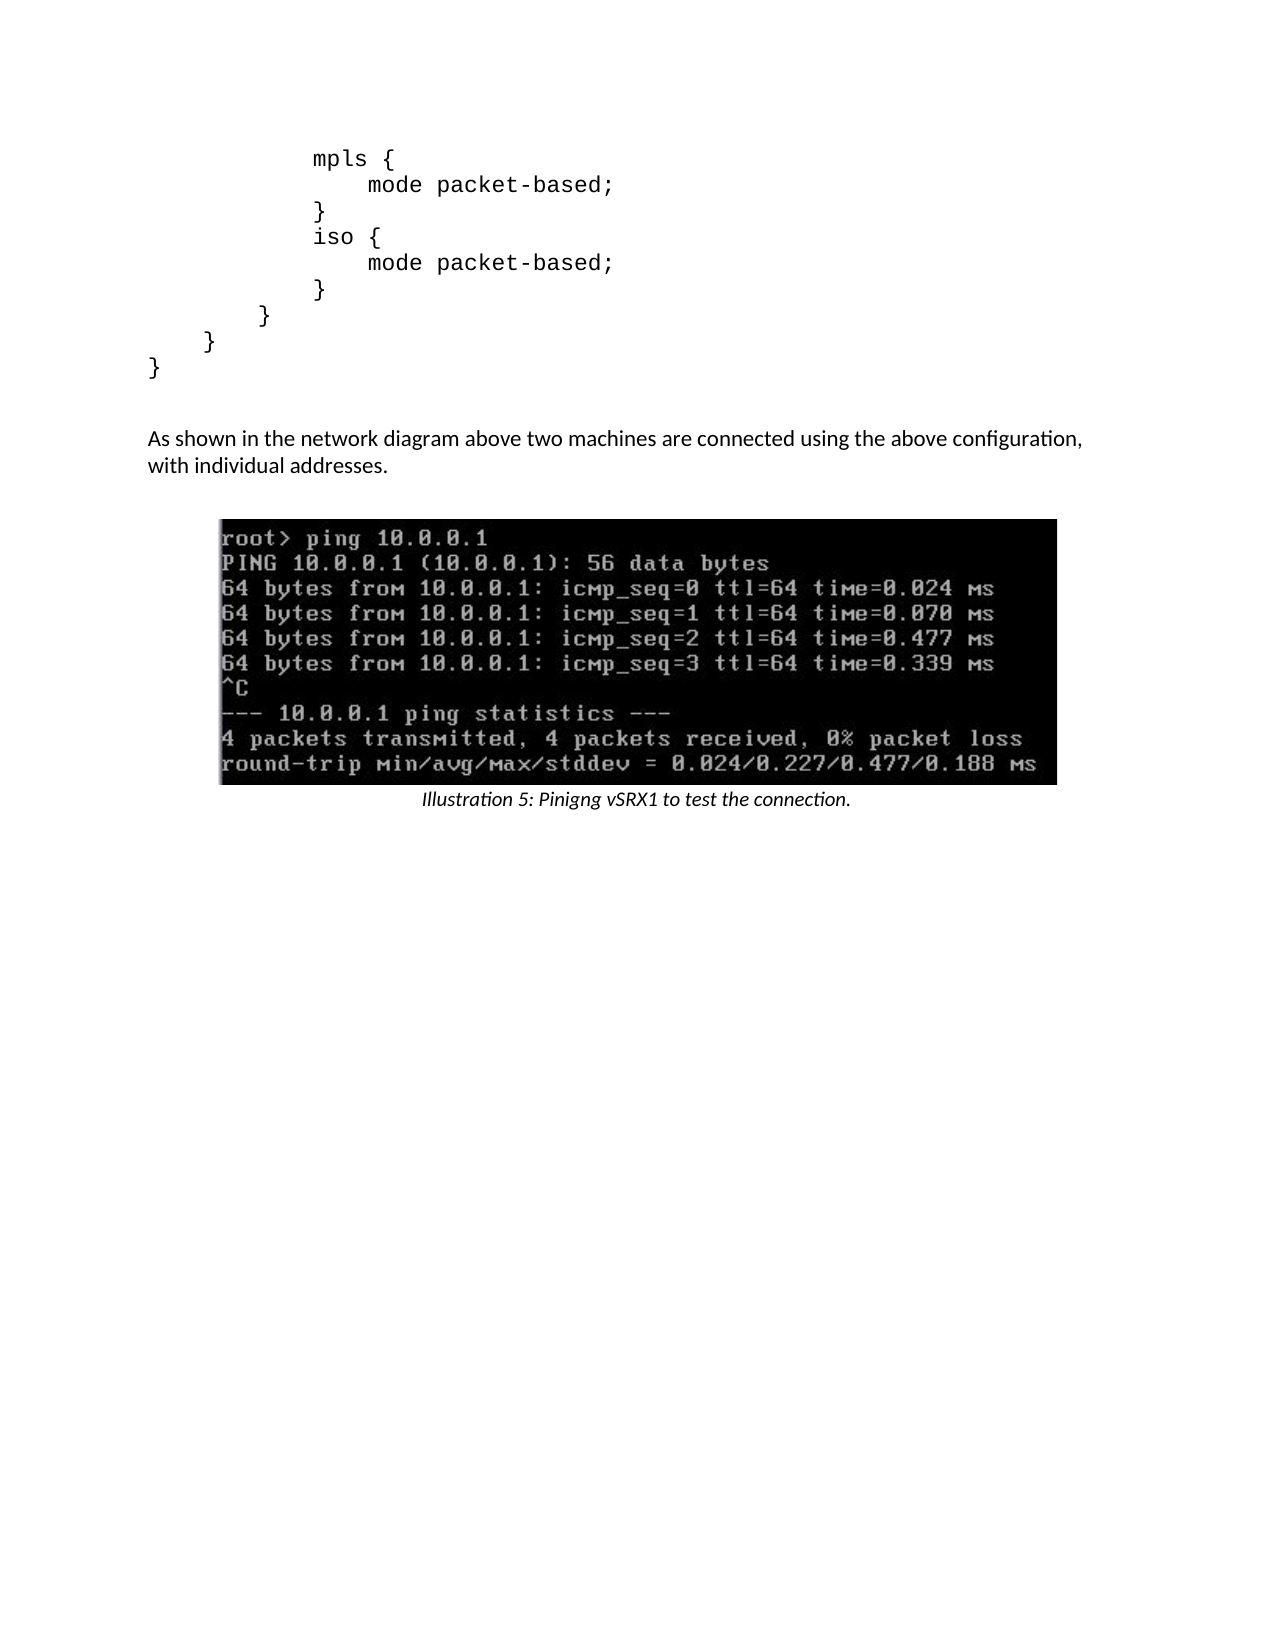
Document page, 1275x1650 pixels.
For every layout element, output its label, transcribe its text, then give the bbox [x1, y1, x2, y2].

text } [148, 303, 1127, 329]
text mode packet-based; [148, 251, 1127, 277]
text mode packet-based; [148, 173, 1127, 199]
text Illustration 5: Pinigng vSRX1 to test the connection. [218, 785, 1057, 812]
text As shown in the network diagram above two machines are connected using the above configuration, with individual addresses. [148, 424, 1127, 480]
picture [218, 519, 1058, 785]
text } [148, 199, 1127, 225]
text } [148, 329, 1127, 355]
text iso { [148, 225, 1127, 251]
text } [148, 277, 1127, 303]
text } [148, 355, 1127, 381]
text mpls { [148, 148, 1127, 173]
